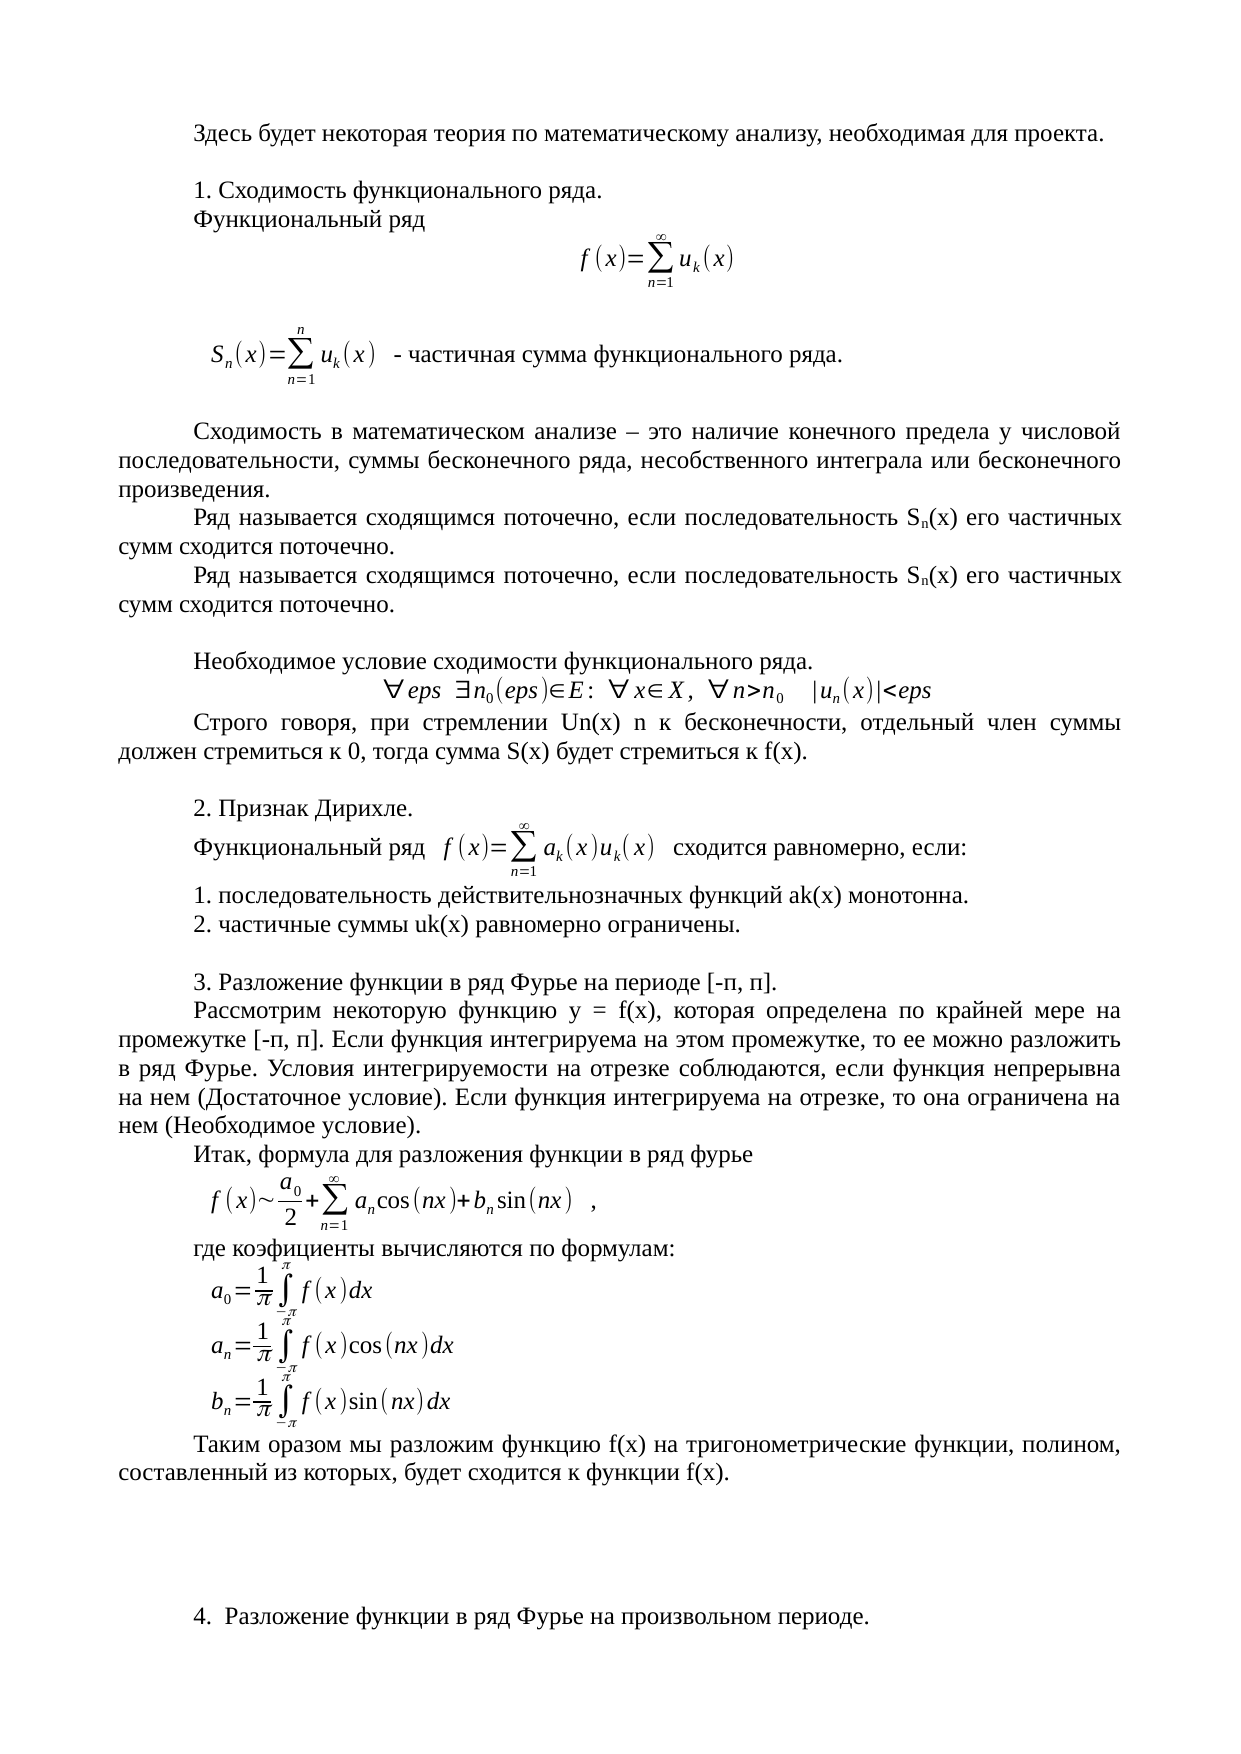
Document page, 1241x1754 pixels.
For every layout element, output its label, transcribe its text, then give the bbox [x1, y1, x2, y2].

text Итак, формула для разложения функции в ряд фурье [118, 1139, 1122, 1168]
text 2. частичные суммы uk(x) равномерно ограничены. [118, 909, 1122, 938]
text Здесь будет некоторая теория по математическому анализу, необходимая для проекта. [118, 118, 1122, 147]
text Ряд называется сходящимся поточечно, если последовательность Sn(x) его частичных сумм сходится поточечно. [118, 560, 1122, 617]
text Строго говоря, при стремлении Un(x) n к бесконечности, отдельный член суммы должен стремиться к 0, тогда сумма S(x) будет стремиться к f(x). [118, 707, 1122, 764]
text - частичная сумма функционального ряда. [118, 320, 1122, 387]
text Необходимое условие сходимости функционального ряда. [118, 646, 1122, 675]
text 1. последовательность действительнозначных функций ak(x) монотонна. [118, 880, 1122, 909]
text Сходимость в математическом анализе – это наличие конечного предела у числовой последовательности, суммы бесконечного ряда, несобственного интеграла или бесконечного произведения. [118, 416, 1122, 502]
text 4. Разложение функции в ряд Фурье на произвольном периоде. [118, 1601, 1122, 1630]
text Рассмотрим некоторую функцию y = f(x), которая определена по крайней мере на промежутке [-п, п]. Если функция интегрируема на этом промежутке, то ее можно разложить в ряд Фурье. Условия интегрируемости на отрезке соблюдаются, если функция непрерывна на нем (Достаточное условие). Если функция интегрируема на отрезке, то она ограничена на нем (Необходимое условие). [118, 995, 1122, 1139]
text , [118, 1168, 1122, 1233]
text Функциональный ряд [118, 204, 1122, 233]
text где коэфициенты вычисляются по формулам: [118, 1233, 1122, 1262]
text Ряд называется сходящимся поточечно, если последовательность Sn(x) его частичных сумм сходится поточечно. [118, 502, 1122, 560]
text Таким оразом мы разложим функцию f(x) на тригонометрические функции, полином, составленный из которых, будет сходится к функции f(x). [118, 1429, 1122, 1486]
text Функциональный рядсходится равномерно, если: [118, 822, 1122, 880]
text 1. Сходимость функционального ряда. [118, 176, 1122, 204]
text 3. Разложение функции в ряд Фурье на периоде [-п, п]. [118, 967, 1122, 995]
text 2. Признак Дирихле. [118, 793, 1122, 822]
